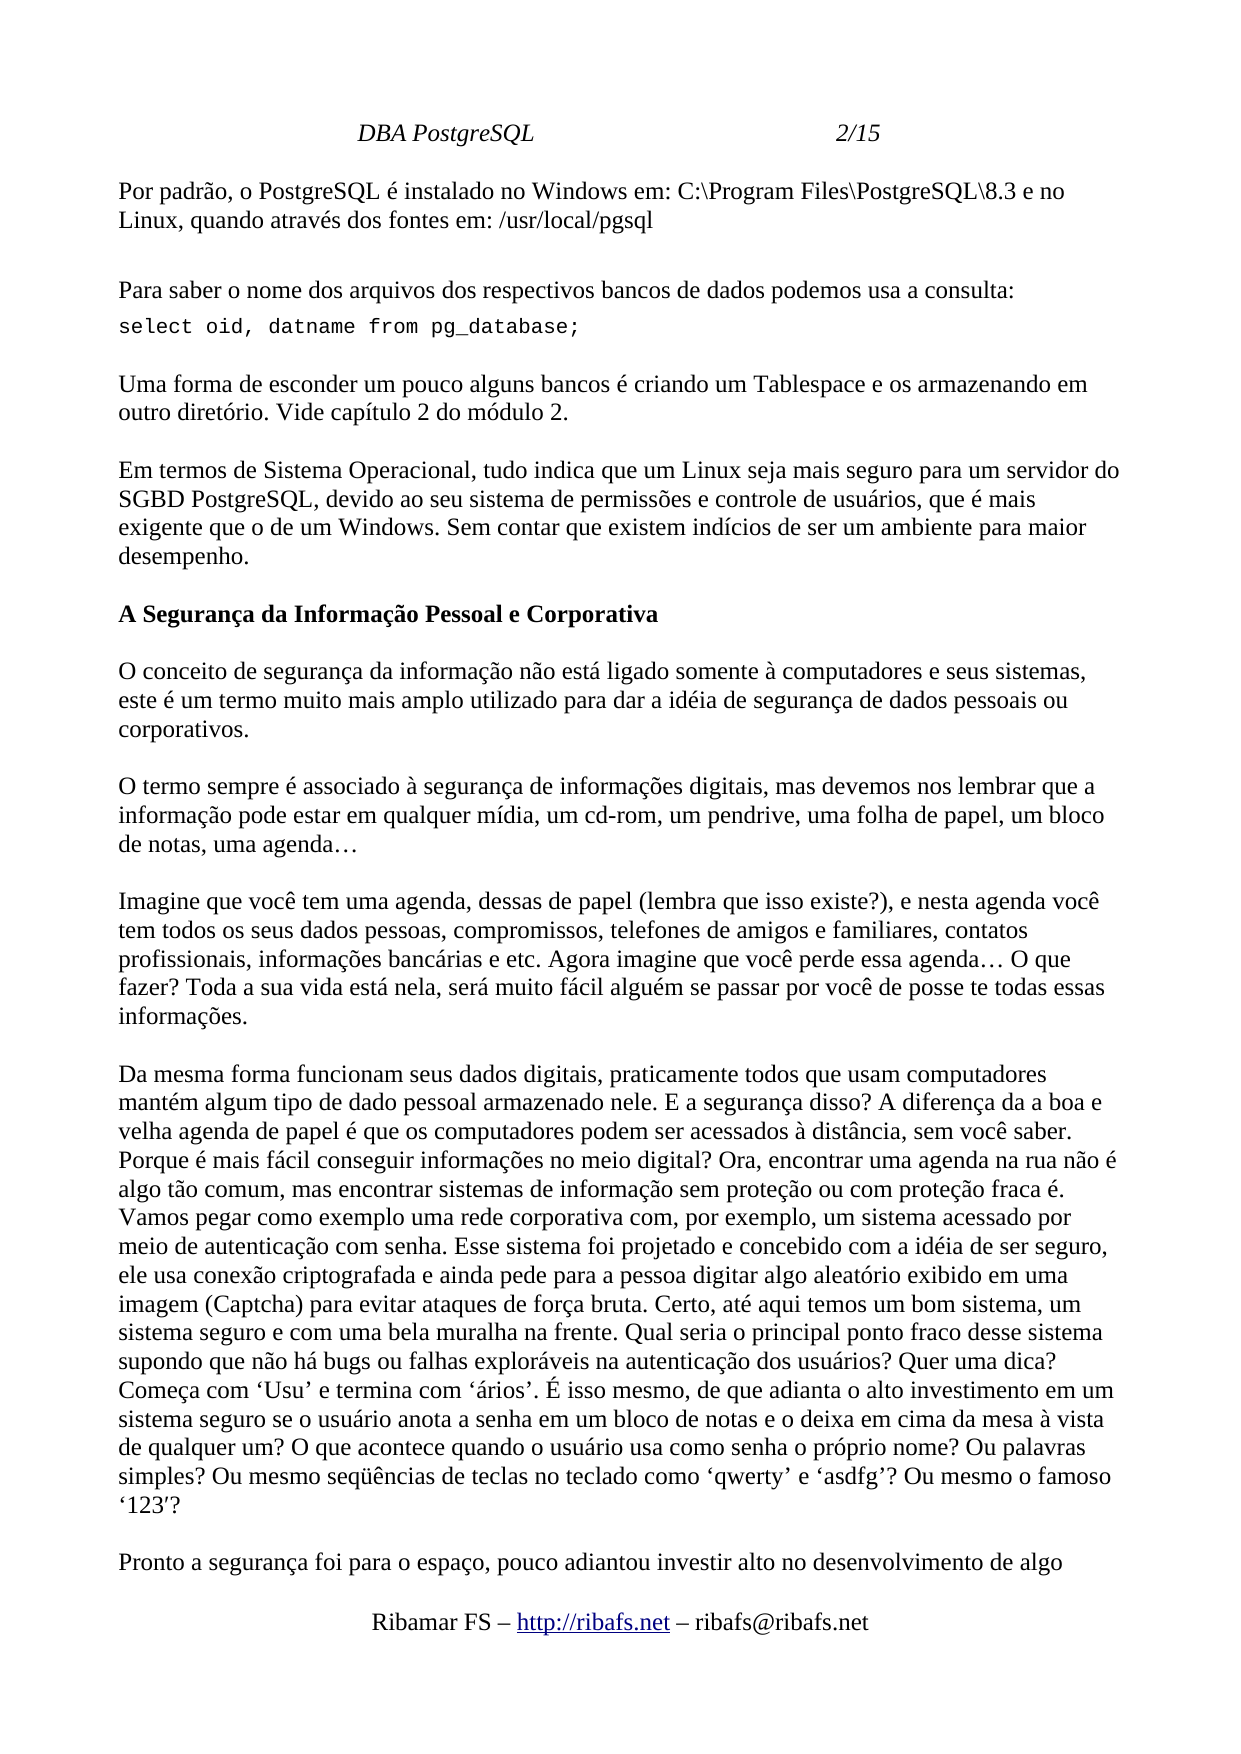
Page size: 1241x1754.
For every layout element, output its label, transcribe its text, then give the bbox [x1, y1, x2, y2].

text O conceito de segurança da informação não está ligado somente à computadores e seus sistemas, este é um termo muito mais amplo utilizado para dar a idéia de segurança de dados pessoais ou corporativos. [118, 656, 1122, 742]
text Imagine que você tem uma agenda, dessas de papel (lembra que isso existe?), e nesta agenda você tem todos os seus dados pessoas, compromissos, telefones de amigos e familiares, contatos profissionais, informações bancárias e etc. Agora imagine que você perde essa agenda… O que fazer? Toda a sua vida está nela, será muito fácil alguém se passar por você de posse te todas essas informações. [118, 886, 1122, 1030]
text Uma forma de esconder um pouco alguns bancos é criando um Tablespace e os armazenando em outro diretório. Vide capítulo 2 do módulo 2. [118, 369, 1122, 426]
text Pronto a segurança foi para o espaço, pouco adiantou investir alto no desenvolvimento de algo [118, 1547, 1122, 1576]
text select oid, datname from pg_database; [118, 316, 1122, 340]
text Vamos pegar como exemplo uma rede corporativa com, por exemplo, um sistema acessado por meio de autenticação com senha. Esse sistema foi projetado e concebido com a idéia de ser seguro, ele usa conexão criptografada e ainda pede para a pessoa digitar algo aleatório exibido em uma imagem (Captcha) para evitar ataques de força bruta. Certo, até aqui temos um bom sistema, um sistema seguro e com uma bela muralha na frente. Qual seria o principal ponto fraco desse sistema supondo que não há bugs ou falhas exploráveis na autenticação dos usuários? Quer uma dica? Começa com ‘Usu’ e termina com ‘ários’. É isso mesmo, de que adianta o alto investimento em um sistema seguro se o usuário anota a senha em um bloco de notas e o deixa em cima da mesa à vista de qualquer um? O que acontece quando o usuário usa como senha o próprio nome? Ou palavras simples? Ou mesmo seqüências de teclas no teclado como ‘qwerty’ e ‘asdfg’? Ou mesmo o famoso ‘123′? [118, 1202, 1122, 1519]
text A Segurança da Informação Pessoal e Corporativa [118, 599, 1122, 627]
text Para saber o nome dos arquivos dos respectivos bancos de dados podemos usa a consulta: [118, 246, 1122, 304]
text O termo sempre é associado à segurança de informações digitais, mas devemos nos lembrar que a informação pode estar em qualquer mídia, um cd-rom, um pendrive, uma folha de papel, um bloco de notas, uma agenda… [118, 771, 1122, 857]
text Em termos de Sistema Operacional, tudo indica que um Linux seja mais seguro para um servidor do SGBD PostgreSQL, devido ao seu sistema de permissões e controle de usuários, que é mais exigente que o de um Windows. Sem contar que existem indícios de ser um ambiente para maior desempenho. [118, 455, 1122, 599]
text Da mesma forma funcionam seus dados digitais, praticamente todos que usam computadores mantém algum tipo de dado pessoal armazenado nele. E a segurança disso? A diferença da a boa e velha agenda de papel é que os computadores podem ser acessados à distância, sem você saber. [118, 1059, 1122, 1145]
text Porque é mais fácil conseguir informações no meio digital? Ora, encontrar uma agenda na rua não é algo tão comum, mas encontrar sistemas de informação sem proteção ou com proteção fraca é. [118, 1145, 1122, 1202]
text Por padrão, o PostgreSQL é instalado no Windows em: C:\Program Files\PostgreSQL\8.3 e no Linux, quando através dos fontes em: /usr/local/pgsql [118, 176, 1122, 234]
